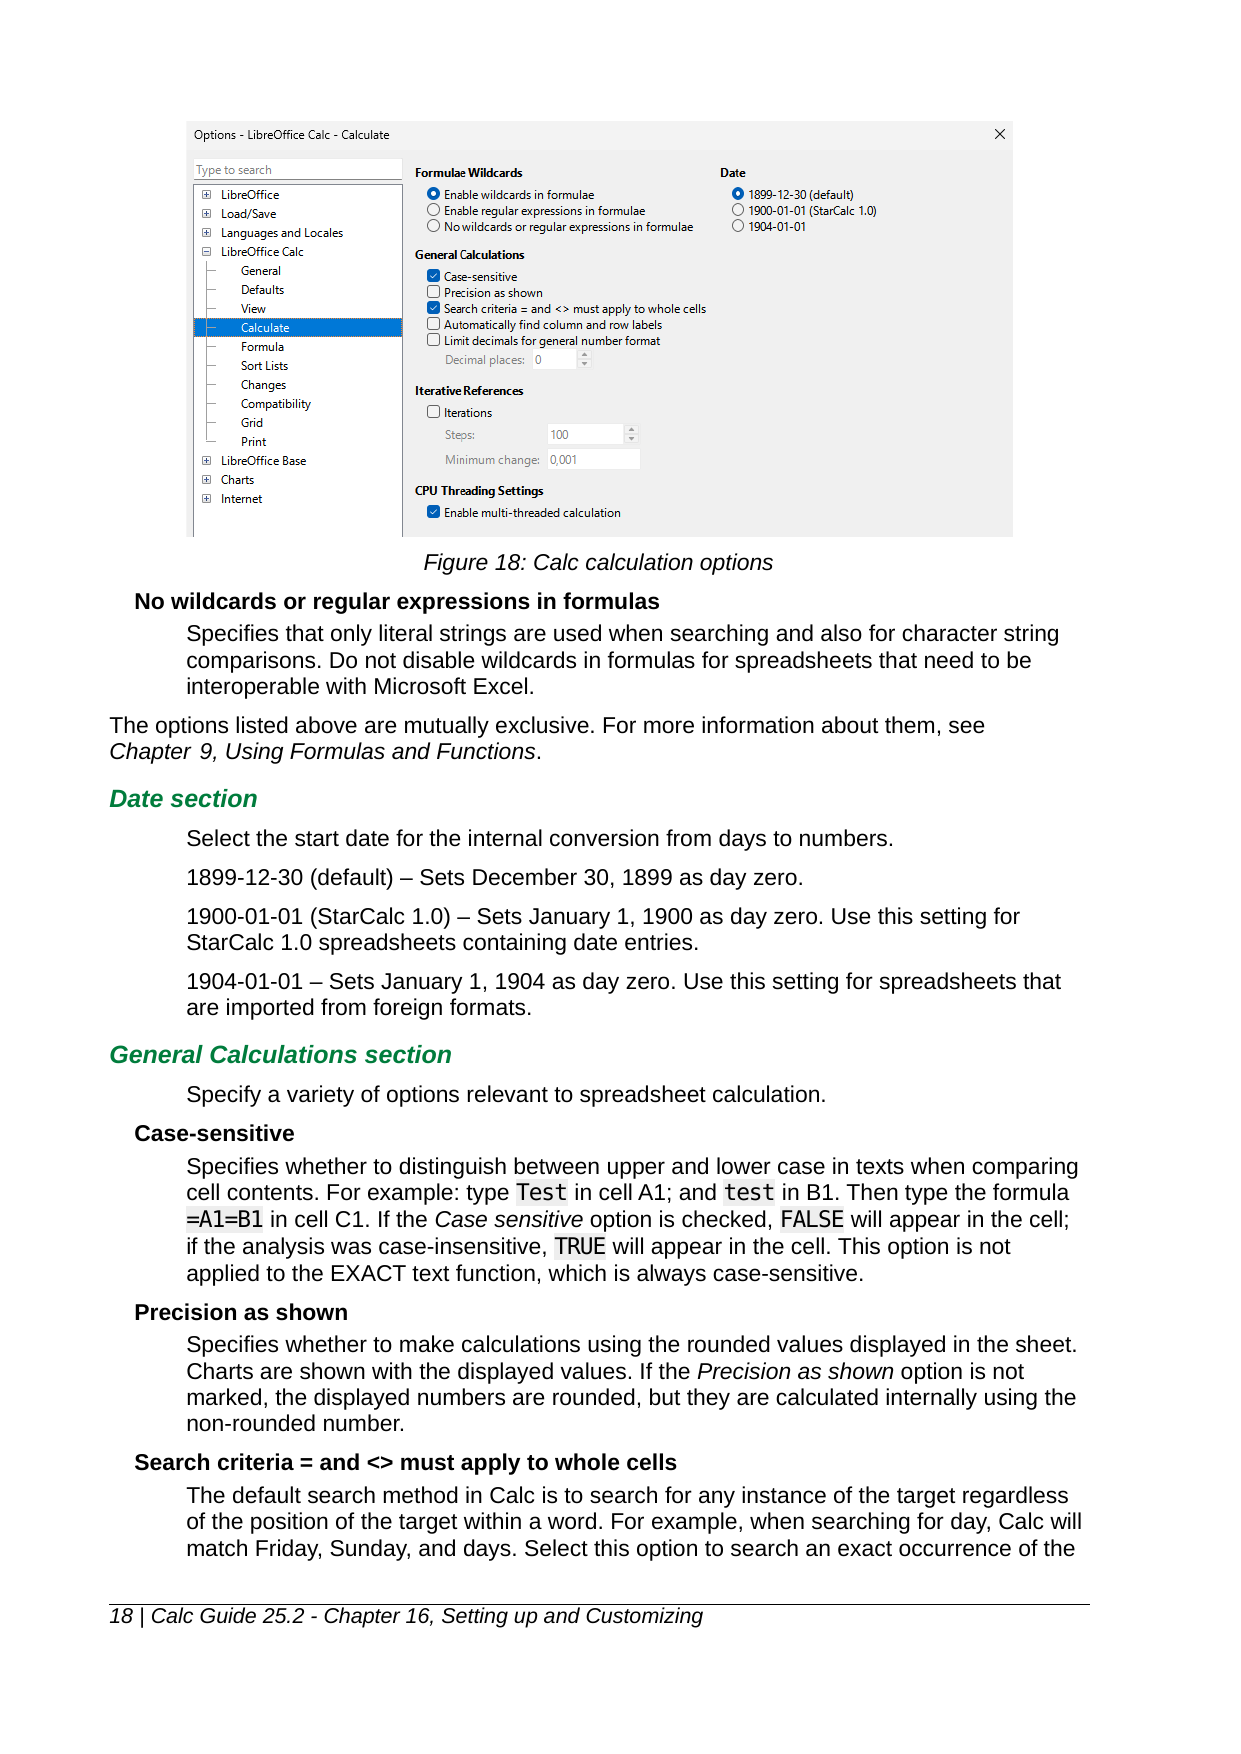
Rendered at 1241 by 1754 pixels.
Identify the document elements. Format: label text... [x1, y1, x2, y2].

text Precision as shown [134, 1299, 1090, 1325]
text Specify a variety of options relevant to spreadsheet calculation. [186, 1081, 1090, 1108]
text The default search method in Calc is to search for any instance of the target regardless of the position of the target within a word. For example, when searching for day, Calc will match Friday, Sunday, and days. Select this option to search an exact occurrence of the [186, 1482, 1090, 1561]
text Case-sensitive [134, 1120, 1090, 1147]
text 1899-12-30 (default) – Sets December 30, 1899 as day zero. [186, 864, 1090, 890]
text No wildcards or regular expressions in formulas [134, 588, 1090, 614]
text Select the start date for the internal conversion from days to numbers. [186, 825, 1090, 851]
text The options listed above are mutually exclusive. For more information about them, see Chapter 9, Using Formulas and Functions. [109, 712, 1090, 764]
text Specifies whether to make calculations using the rounded values displayed in the sheet. Charts are shown with the displayed values. If the Precision as shown option is not marked, the displayed numbers are rounded, but they are calculated internally using the non‑rounded number. [186, 1331, 1090, 1437]
subtitle Date section [109, 784, 1090, 813]
text Search criteria = and <> must apply to whole cells [134, 1449, 1090, 1476]
subtitle General Calculations section [109, 1040, 1090, 1069]
picture [186, 121, 1013, 537]
text 1900-01-01 (StarCalc 1.0) – Sets January 1, 1900 as day zero. Use this setting for StarCalc 1.0 spreadsheets containing date entries. [186, 903, 1090, 956]
text Figure 18: Calc calculation options [186, 549, 1013, 575]
text Specifies that only literal strings are used when searching and also for character string comparisons. Do not disable wildcards in formulas for spreadsheets that need to be interoperable with Microsoft Excel. [186, 620, 1090, 699]
text Specifies whether to distinguish between upper and lower case in texts when comparing cell contents. For example: type Test in cell A1; and test in B1. Then type the formula =A1=B1 in cell C1. If the Case sensitive option is checked, FALSE will appear in the cell; if the analysis was case-insensitive, TRUE will appear in the cell. This option is not applied to the EXACT text function, which is always case-sensitive. [186, 1153, 1090, 1286]
text 1904-01-01 – Sets January 1, 1904 as day zero. Use this setting for spreadsheets that are imported from foreign formats. [186, 968, 1090, 1021]
